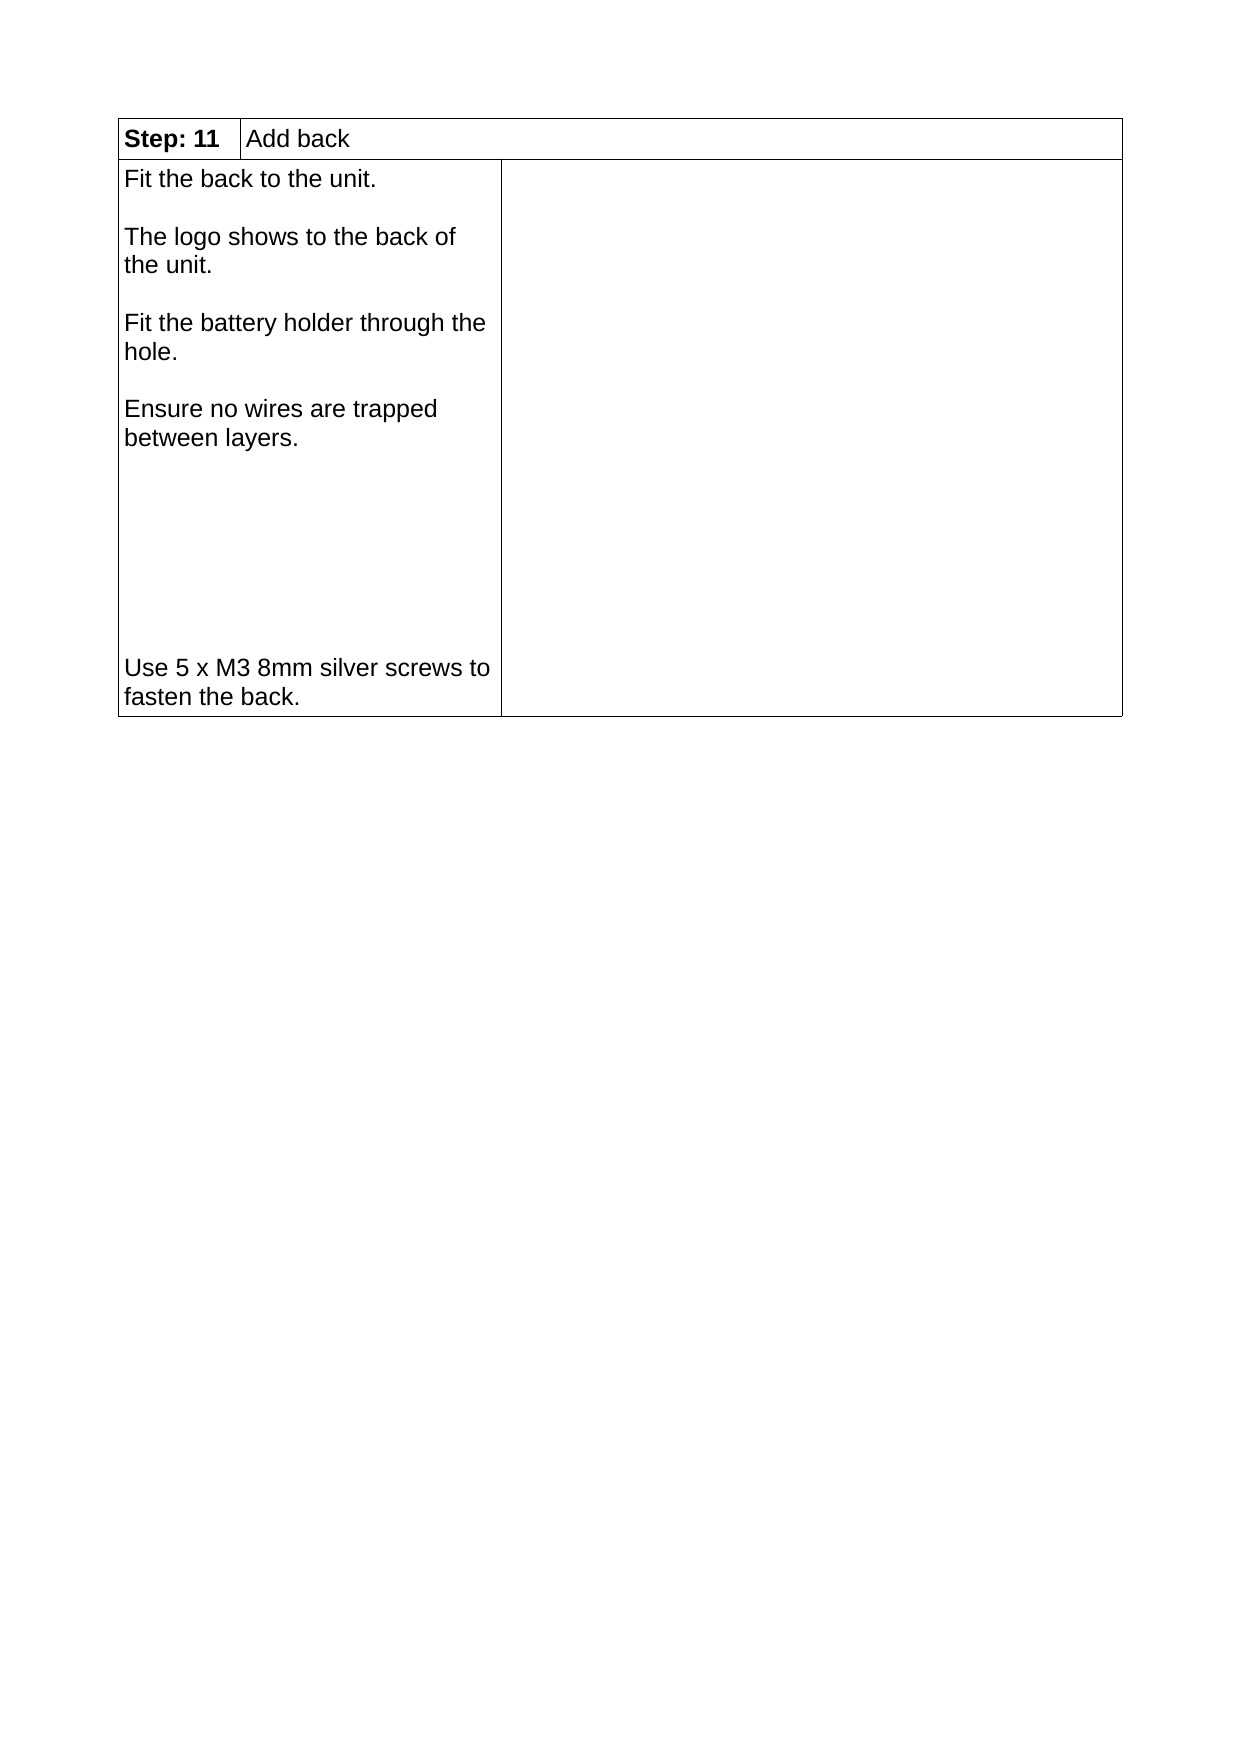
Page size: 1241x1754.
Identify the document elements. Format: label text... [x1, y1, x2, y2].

table_cell [502, 160, 1122, 716]
table_header Add back [241, 119, 1122, 158]
table_header Step: 11 [119, 119, 240, 158]
table_cell Fit the back to the unit. The logo shows to the back of the unit. Fit the battery holder through the hole. Ensure no wires are trapped between layers. Use 5 x M3 8mm silver screws to fasten the back. [119, 160, 501, 716]
